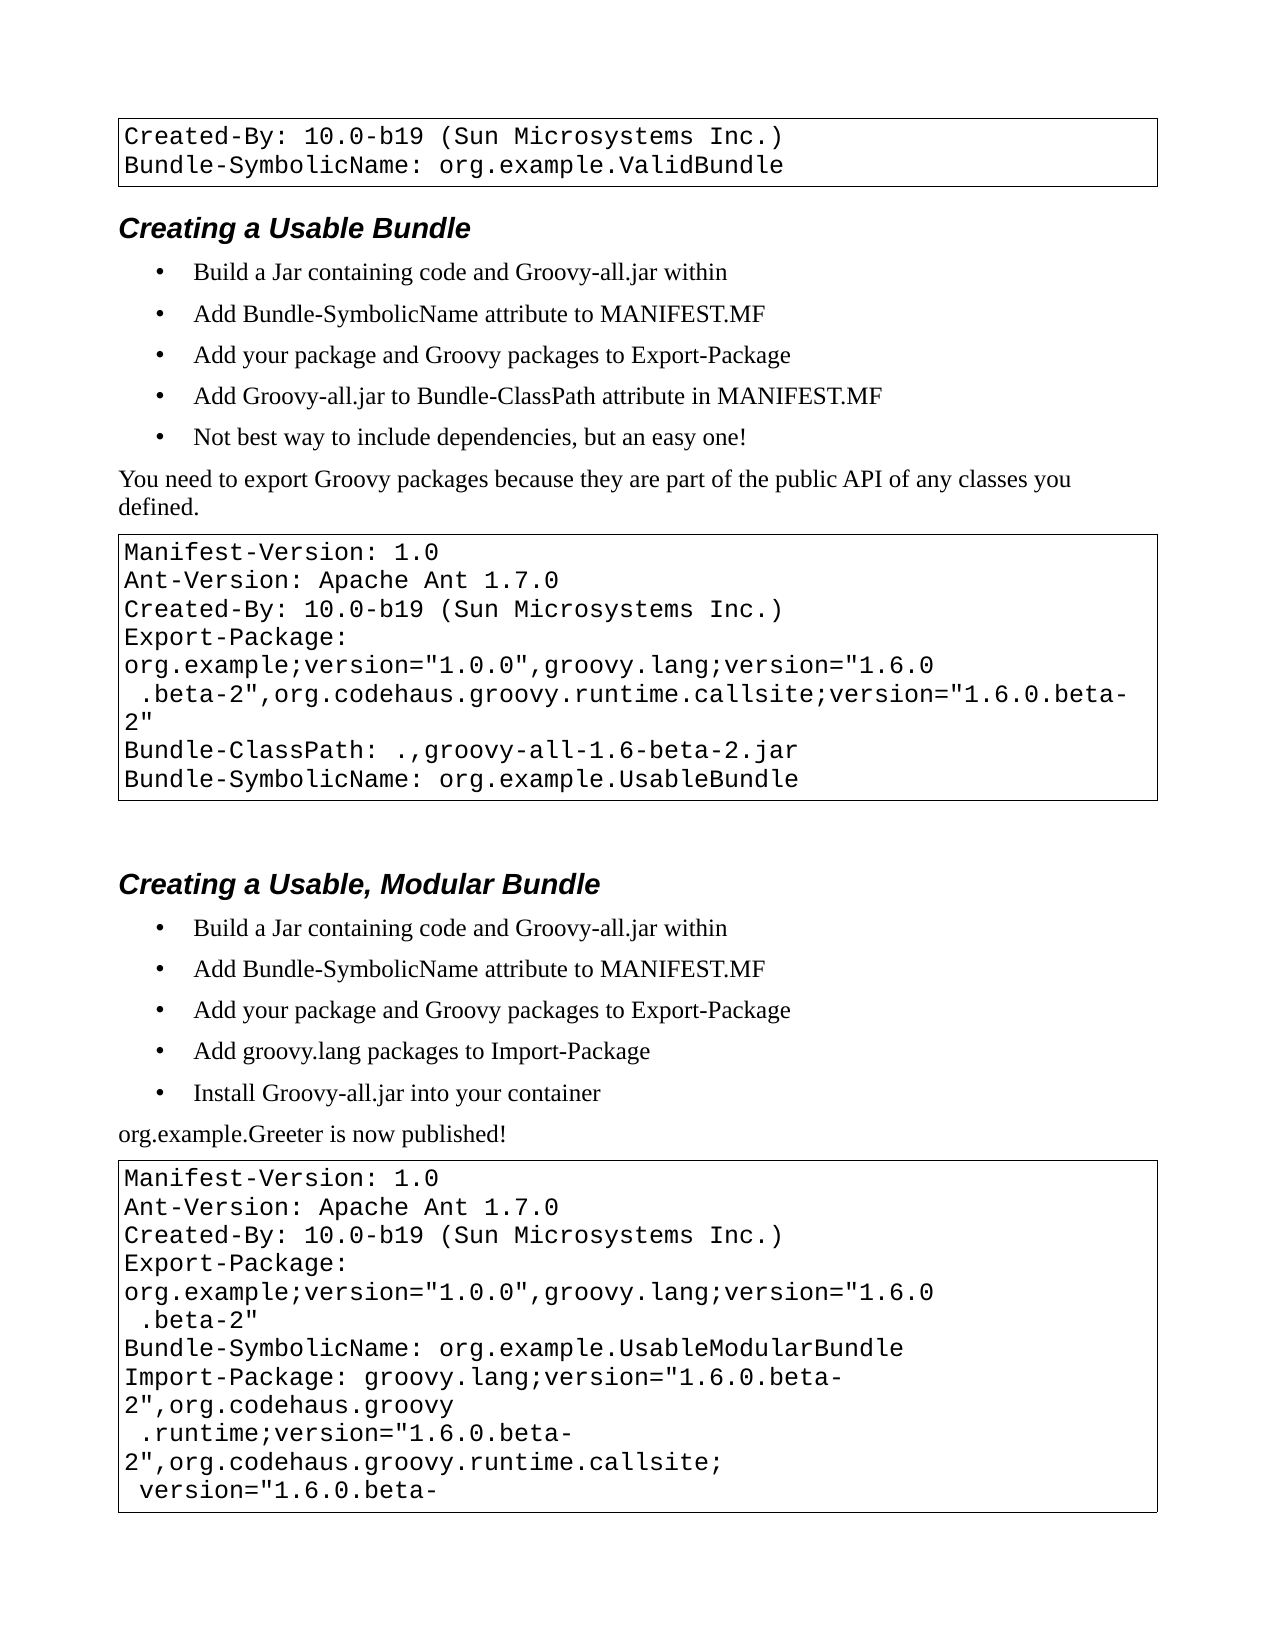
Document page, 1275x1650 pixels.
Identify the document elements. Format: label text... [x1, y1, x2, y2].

list Add your package and Groovy packages to Export-Package [156, 995, 1157, 1024]
list Add your package and Groovy packages to Export-Package [156, 340, 1157, 369]
list Build a Jar containing code and Groovy-all.jar within [156, 913, 1157, 941]
subtitle Creating a Usable Bundle [118, 211, 1157, 245]
list Build a Jar containing code and Groovy-all.jar within [156, 257, 1157, 286]
list Install Groovy-all.jar into your container [156, 1078, 1157, 1106]
table_header Manifest-Version: 1.0 Ant-Version: Apache Ant 1.7.0 Created-By: 10.0-b19 (Sun Microsystems Inc.) Export-Package: org.example;version="1.0.0",groovy.lang;version="1.6.0 .beta-2",org.codehaus.groovy.runtime.callsite;version="1.6.0.beta-2" Bundle-ClassPath: .,groovy-all-1.6-beta-2.jar Bundle-SymbolicName: org.example.UsableBundle [119, 535, 1157, 800]
table_header Created-By: 10.0-b19 (Sun Microsystems Inc.) Bundle-SymbolicName: org.example.ValidBundle [119, 119, 1157, 186]
table_header Manifest-Version: 1.0 Ant-Version: Apache Ant 1.7.0 Created-By: 10.0-b19 (Sun Microsystems Inc.) Export-Package: org.example;version="1.0.0",groovy.lang;version="1.6.0 .beta-2" Bundle-SymbolicName: org.example.UsableModularBundle Import-Package: groovy.lang;version="1.6.0.beta-2",org.codehaus.groovy .runtime;version="1.6.0.beta-2",org.codehaus.groovy.runtime.callsite; version="1.6.0.beta- [119, 1161, 1157, 1512]
text You need to export Groovy packages because they are part of the public API of any classes you defined. [118, 464, 1157, 521]
list Add groovy.lang packages to Import-Package [156, 1036, 1157, 1065]
text org.example.Greeter is now published! [118, 1119, 1157, 1148]
list Add Groovy-all.jar to Bundle-ClassPath attribute in MANIFEST.MF [156, 381, 1157, 410]
list Add Bundle-SymbolicName attribute to MANIFEST.MF [156, 299, 1157, 327]
list Not best way to include dependencies, but an easy one! [156, 422, 1157, 451]
subtitle Creating a Usable, Modular Bundle [118, 867, 1157, 900]
list Add Bundle-SymbolicName attribute to MANIFEST.MF [156, 954, 1157, 983]
